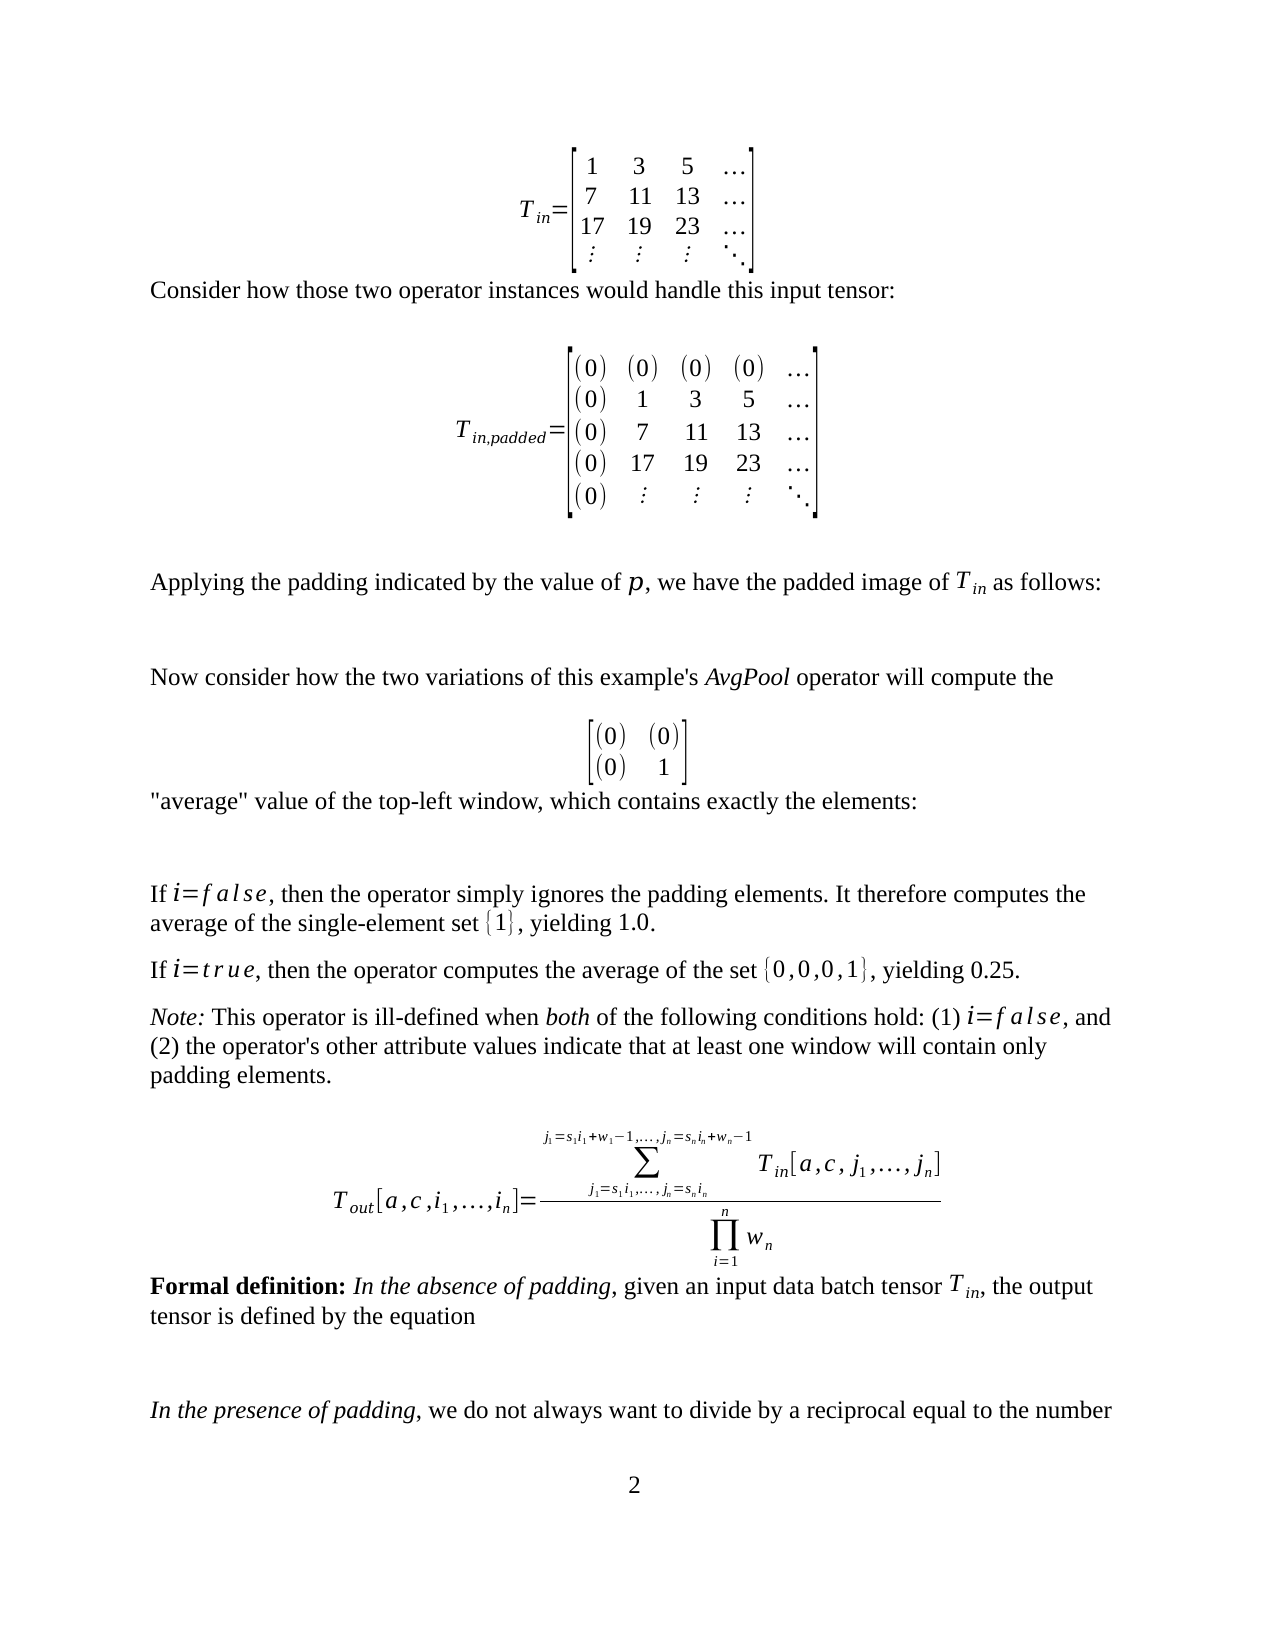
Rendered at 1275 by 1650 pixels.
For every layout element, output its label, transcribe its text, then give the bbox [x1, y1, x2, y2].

text If , then the operator computes the average of the set , yielding 0.25. [150, 955, 1125, 984]
text Consider how those two operator instances would handle this input tensor: [150, 150, 1125, 304]
text Formal definition: In the absence of padding, given an input data batch tensor , the output tensor is defined by the equation [150, 1106, 1125, 1330]
text Note: This operator is ill-defined when both of the following conditions hold: (1) , and (2) the operator's other attribute values indicate that at least one window will contain only padding elements. [150, 1002, 1125, 1088]
text Applying the padding indicated by the value of , we have the padded image of as follows: [150, 566, 1125, 598]
text If , then the operator simply ignores the padding elements. It therefore computes the average of the single-element set , yielding . [150, 879, 1125, 937]
text In the presence of padding, we do not always want to divide by a reciprocal equal to the number [150, 1395, 1125, 1423]
text Now consider how the two variations of this example's AvgPool operator will compute the "average" value of the top-left window, which contains exactly the elements: [150, 662, 1125, 815]
